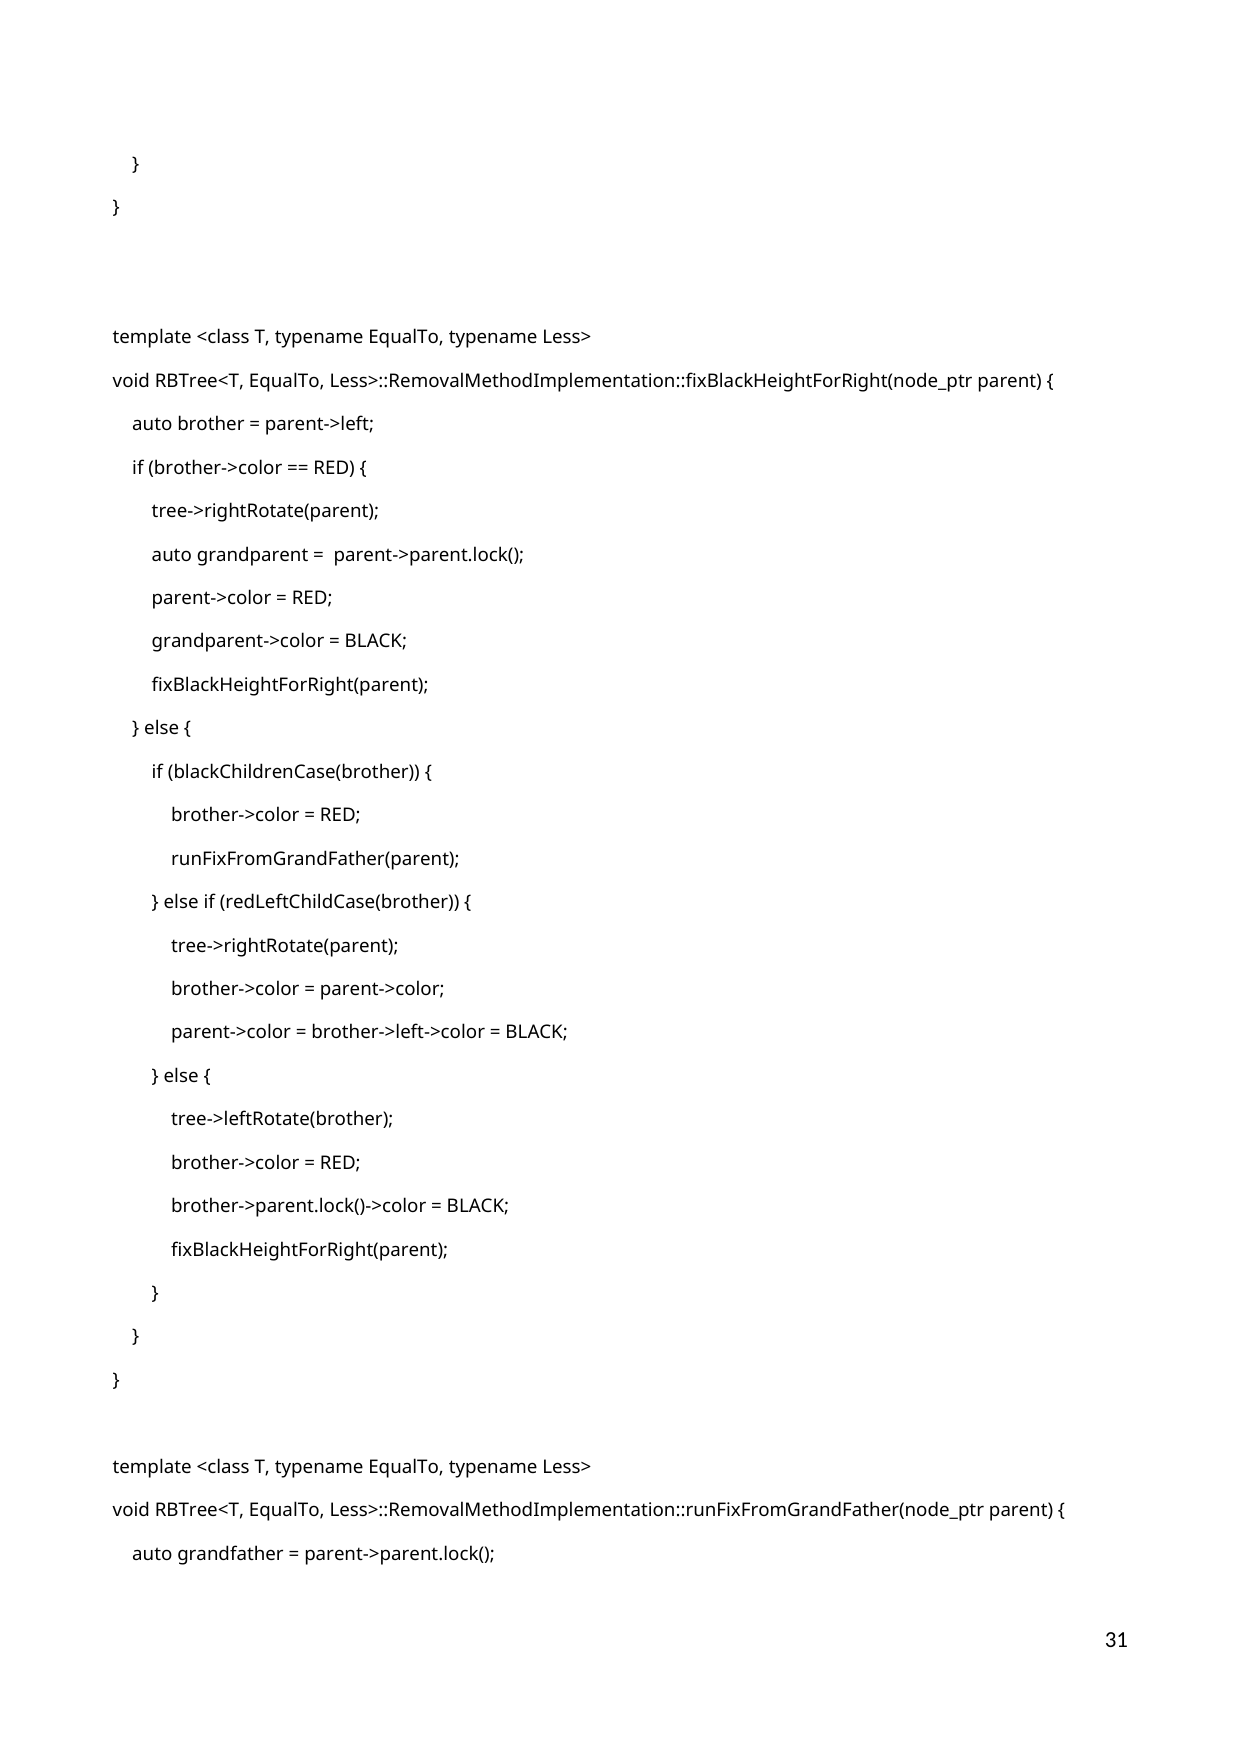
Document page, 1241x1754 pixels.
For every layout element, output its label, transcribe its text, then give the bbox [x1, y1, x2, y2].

text tree->rightRotate(parent); [112, 932, 1128, 957]
text } [112, 1279, 1128, 1305]
text runFixFromGrandFather(parent); [112, 845, 1128, 871]
text brother->color = RED; [112, 802, 1128, 827]
text } [112, 150, 1128, 176]
text parent->color = RED; [112, 584, 1128, 610]
text fixBlackHeightForRight(parent); [112, 671, 1128, 697]
text if (brother->color == RED) { [112, 454, 1128, 479]
text brother->parent.lock()->color = BLACK; [112, 1192, 1128, 1218]
text } [112, 193, 1128, 219]
text brother->color = parent->color; [112, 975, 1128, 1001]
text auto grandfather = parent->parent.lock(); [112, 1540, 1128, 1566]
text void RBTree<T, EqualTo, Less>::RemovalMethodImplementation::runFixFromGrandFather(node_ptr parent) { [112, 1497, 1128, 1522]
text auto brother = parent->left; [112, 411, 1128, 436]
text } [112, 1366, 1128, 1392]
text } [112, 1323, 1128, 1348]
text brother->color = RED; [112, 1149, 1128, 1174]
text tree->leftRotate(brother); [112, 1106, 1128, 1131]
text if (blackChildrenCase(brother)) { [112, 758, 1128, 784]
text void RBTree<T, EqualTo, Less>::RemovalMethodImplementation::fixBlackHeightForRight(node_ptr parent) { [112, 367, 1128, 393]
text parent->color = brother->left->color = BLACK; [112, 1019, 1128, 1044]
text template <class T, typename EqualTo, typename Less> [112, 1453, 1128, 1479]
text } else if (redLeftChildCase(brother)) { [112, 888, 1128, 914]
text } else { [112, 1062, 1128, 1088]
text tree->rightRotate(parent); [112, 497, 1128, 523]
text grandparent->color = BLACK; [112, 628, 1128, 653]
text fixBlackHeightForRight(parent); [112, 1236, 1128, 1261]
text } else { [112, 715, 1128, 740]
text auto grandparent = parent->parent.lock(); [112, 541, 1128, 566]
text template <class T, typename EqualTo, typename Less> [112, 324, 1128, 349]
